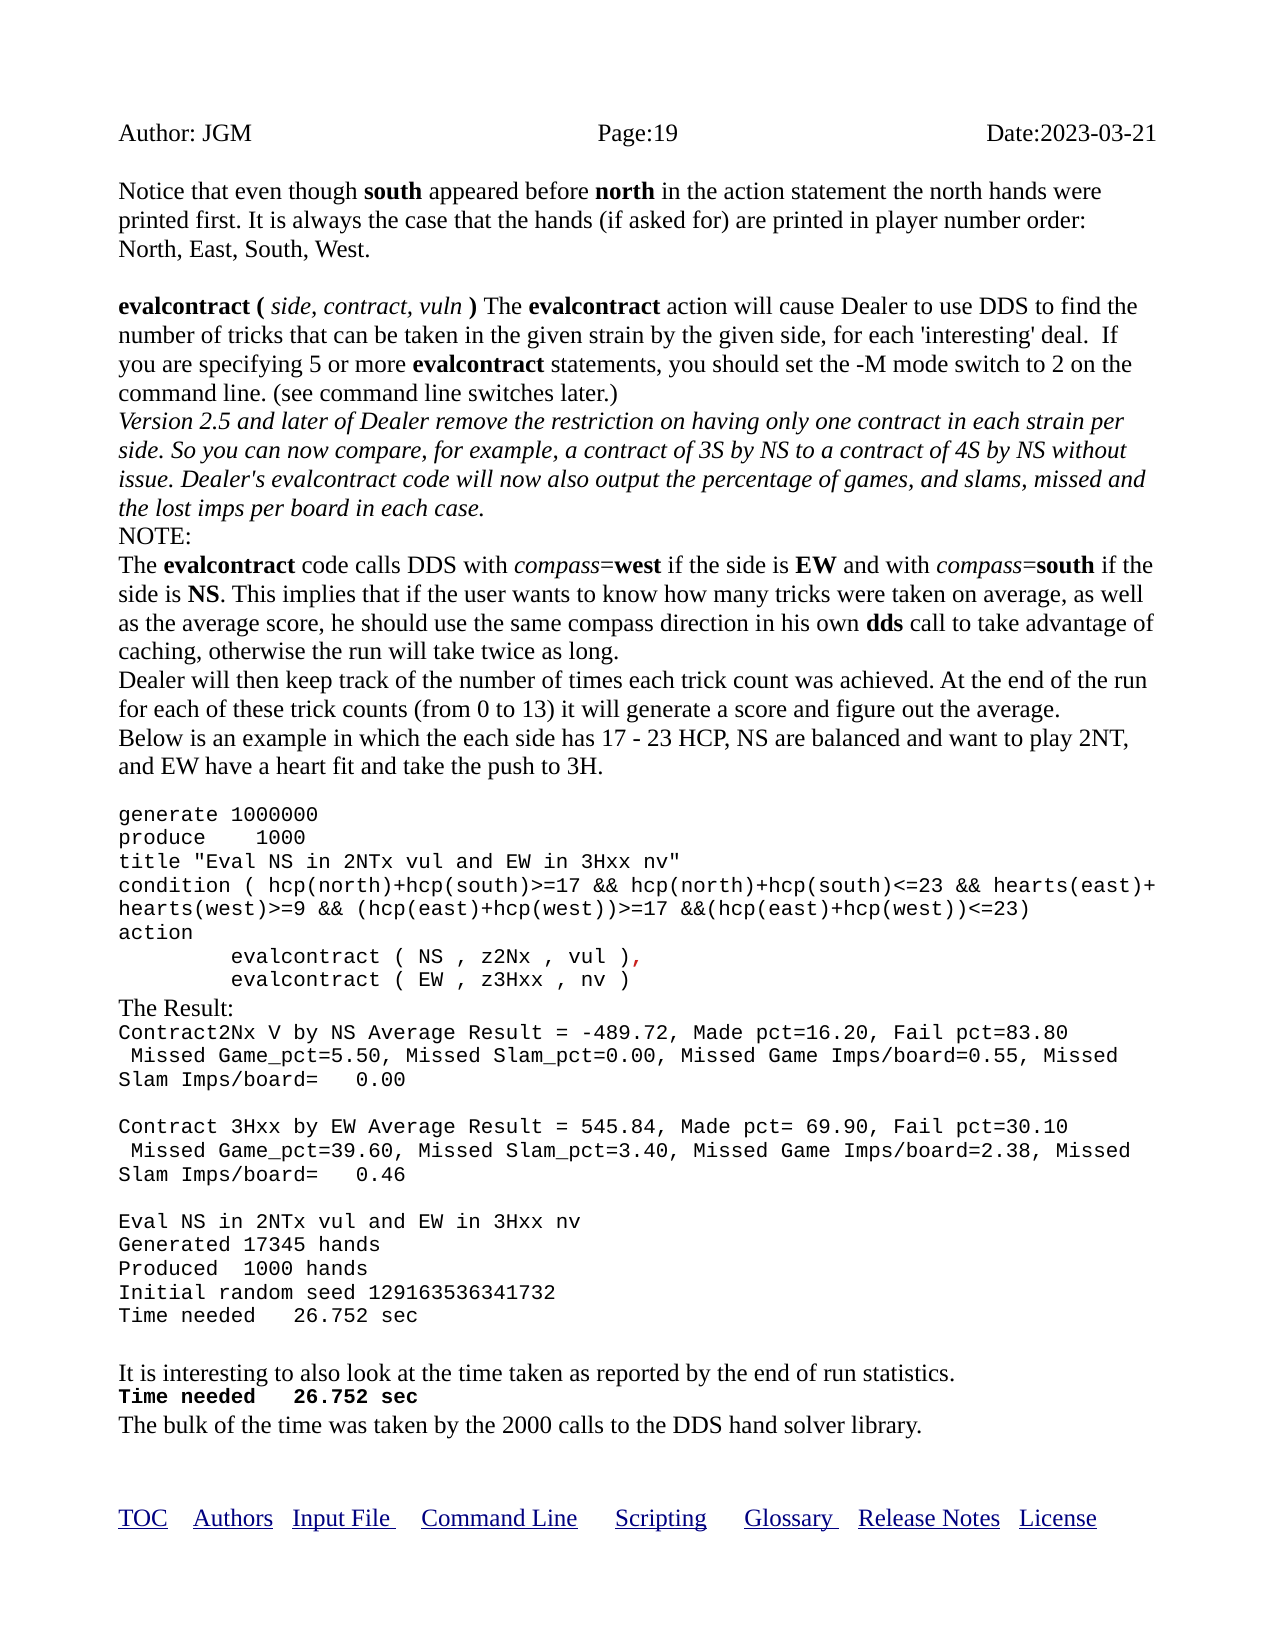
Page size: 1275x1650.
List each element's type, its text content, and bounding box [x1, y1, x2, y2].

text Contract 3Hxx by EW Average Result = 545.84, Made pct= 69.90, Fail pct=30.10 [118, 1116, 1157, 1140]
text Initial random seed 129163536341732 [118, 1282, 1157, 1305]
text The bulk of the time was taken by the 2000 calls to the DDS hand solver library. [118, 1410, 1157, 1439]
text The Result: [118, 993, 1157, 1022]
text generate 1000000 [118, 804, 1157, 827]
text evalcontract ( EW , z3Hxx , nv ) [118, 969, 1157, 993]
text produce 1000 [118, 827, 1157, 851]
text NOTE: [118, 521, 1157, 550]
text condition ( hcp(north)+hcp(south)>=17 && hcp(north)+hcp(south)<=23 && hearts(east)+ [118, 875, 1157, 898]
text The evalcontract code calls DDS with compass=west if the side is EW and with compass=south if the side is NS. This implies that if the user wants to know how many tricks were taken on average, as well as the average score, he should use the same compass direction in his own dds call to take advantage of caching, otherwise the run will take twice as long. [118, 550, 1157, 665]
text Generated 17345 hands [118, 1234, 1157, 1258]
text Dealer will then keep track of the number of times each trick count was achieved. At the end of the run for each of these trick counts (from 0 to 13) it will generate a score and figure out the average. [118, 665, 1157, 723]
text Eval NS in 2NTx vul and EW in 3Hxx nv [118, 1211, 1157, 1234]
text Missed Game_pct=5.50, Missed Slam_pct=0.00, Missed Game Imps/board=0.55, Missed Slam Imps/board= 0.00 [118, 1045, 1157, 1093]
text Contract2Nx V by NS Average Result = -489.72, Made pct=16.20, Fail pct=83.80 [118, 1022, 1157, 1045]
text evalcontract ( NS , z2Nx , vul ), [118, 946, 1157, 969]
text Produced 1000 hands [118, 1258, 1157, 1282]
text Missed Game_pct=39.60, Missed Slam_pct=3.40, Missed Game Imps/board=2.38, Missed Slam Imps/board= 0.46 [118, 1140, 1157, 1187]
text Below is an example in which the each side has 17 - 23 HCP, NS are balanced and want to play 2NT, and EW have a heart fit and take the push to 3H. [118, 723, 1157, 780]
text title "Eval NS in 2NTx vul and EW in 3Hxx nv" [118, 851, 1157, 875]
text Version 2.5 and later of Dealer remove the restriction on having only one contract in each strain per side. So you can now compare, for example, a contract of 3S by NS to a contract of 4S by NS without issue. Dealer's evalcontract code will now also output the percentage of games, and slams, missed and the lost imps per board in each case. [118, 406, 1157, 521]
text hearts(west)>=9 && (hcp(east)+hcp(west))>=17 &&(hcp(east)+hcp(west))<=23) [118, 898, 1157, 922]
text Time needed 26.752 sec [118, 1305, 1157, 1329]
text It is interesting to also look at the time taken as reported by the end of run statistics. [118, 1358, 1157, 1387]
text Time needed 26.752 sec [118, 1387, 1157, 1410]
text evalcontract ( side, contract, vuln ) The evalcontract action will cause Dealer to use DDS to find the number of tricks that can be taken in the given strain by the given side, for each 'interesting' deal. If you are specifying 5 or more evalcontract statements, you should set the -M mode switch to 2 on the command line. (see command line switches later.) [118, 291, 1157, 406]
text action [118, 922, 1157, 946]
text Notice that even though south appeared before north in the action statement the north hands were printed first. It is always the case that the hands (if asked for) are printed in player number order: North, East, South, West. [118, 176, 1157, 263]
